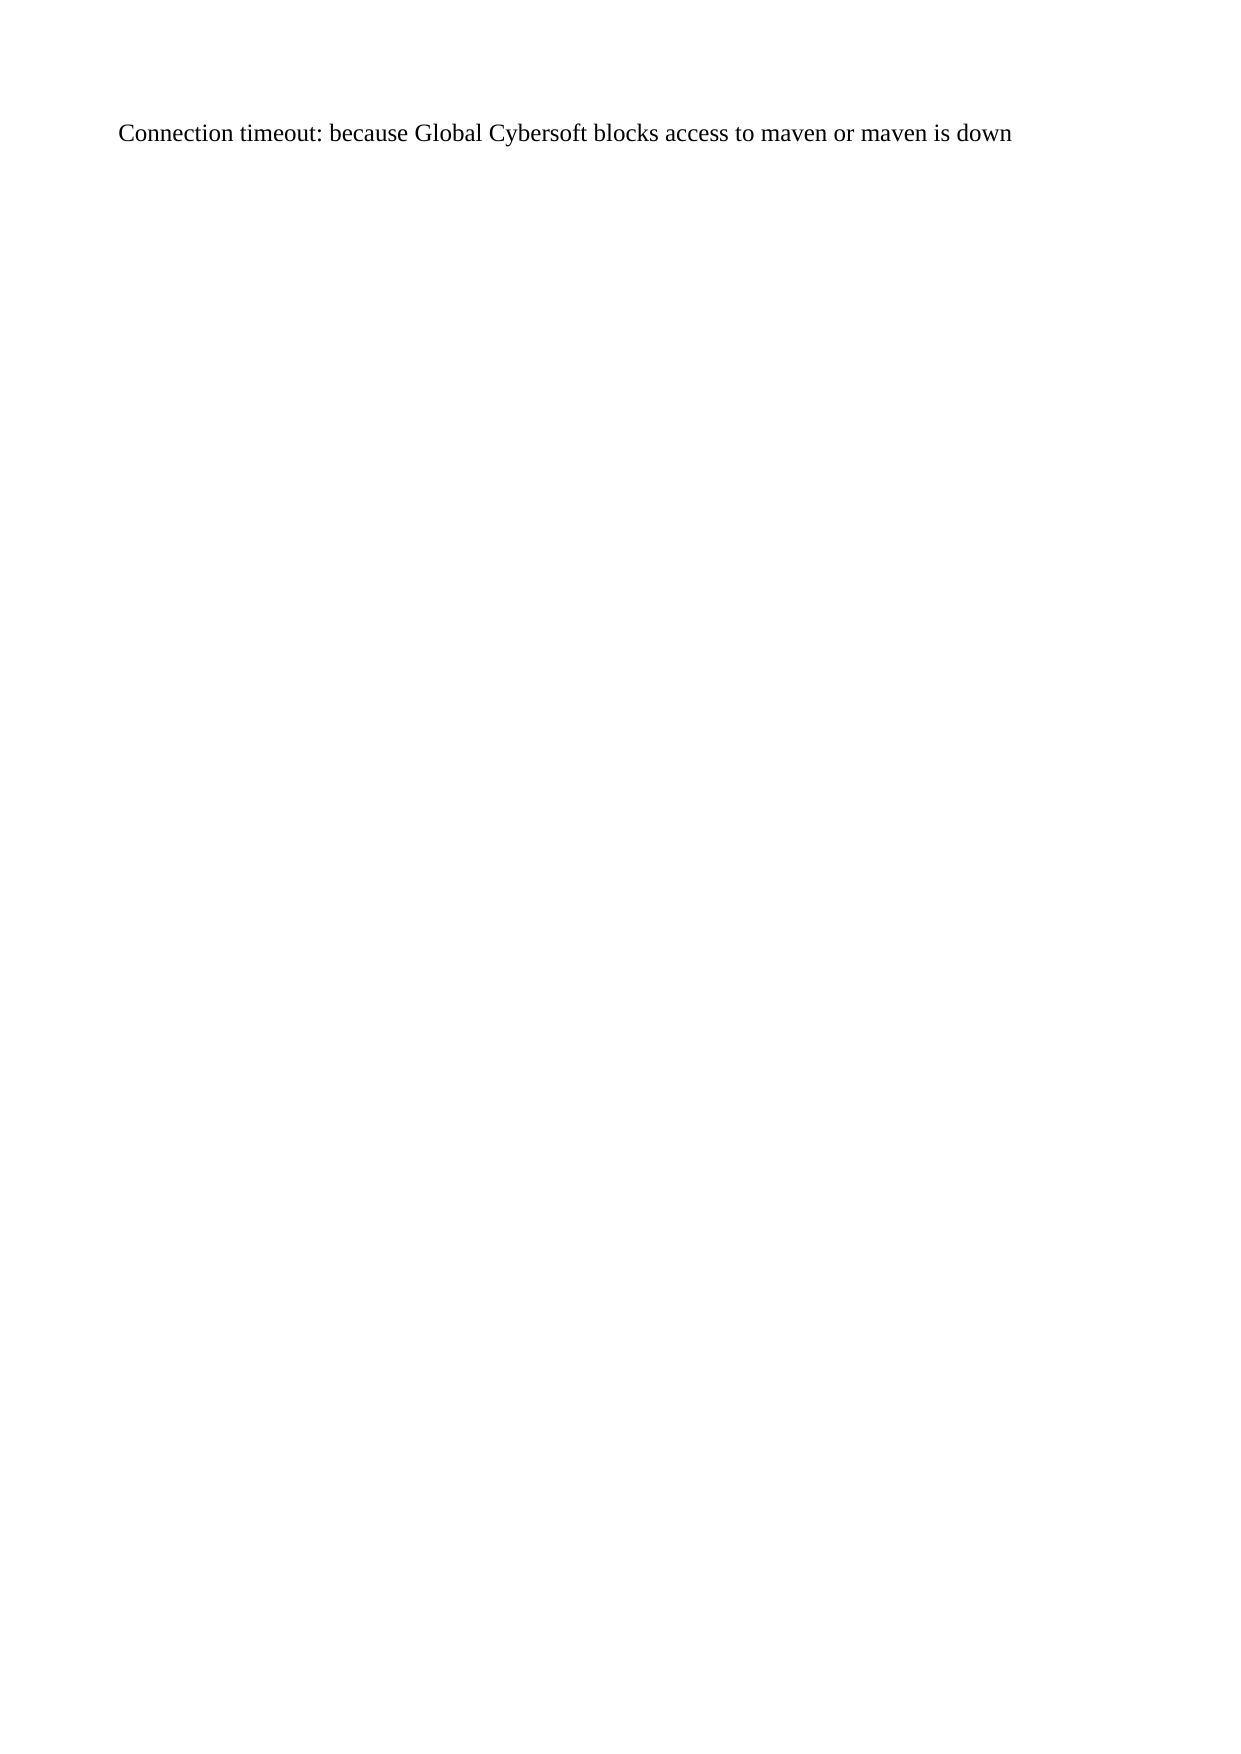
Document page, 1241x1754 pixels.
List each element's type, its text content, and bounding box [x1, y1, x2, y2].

text Connection timeout: because Global Cybersoft blocks access to maven or maven is down [118, 118, 1122, 147]
